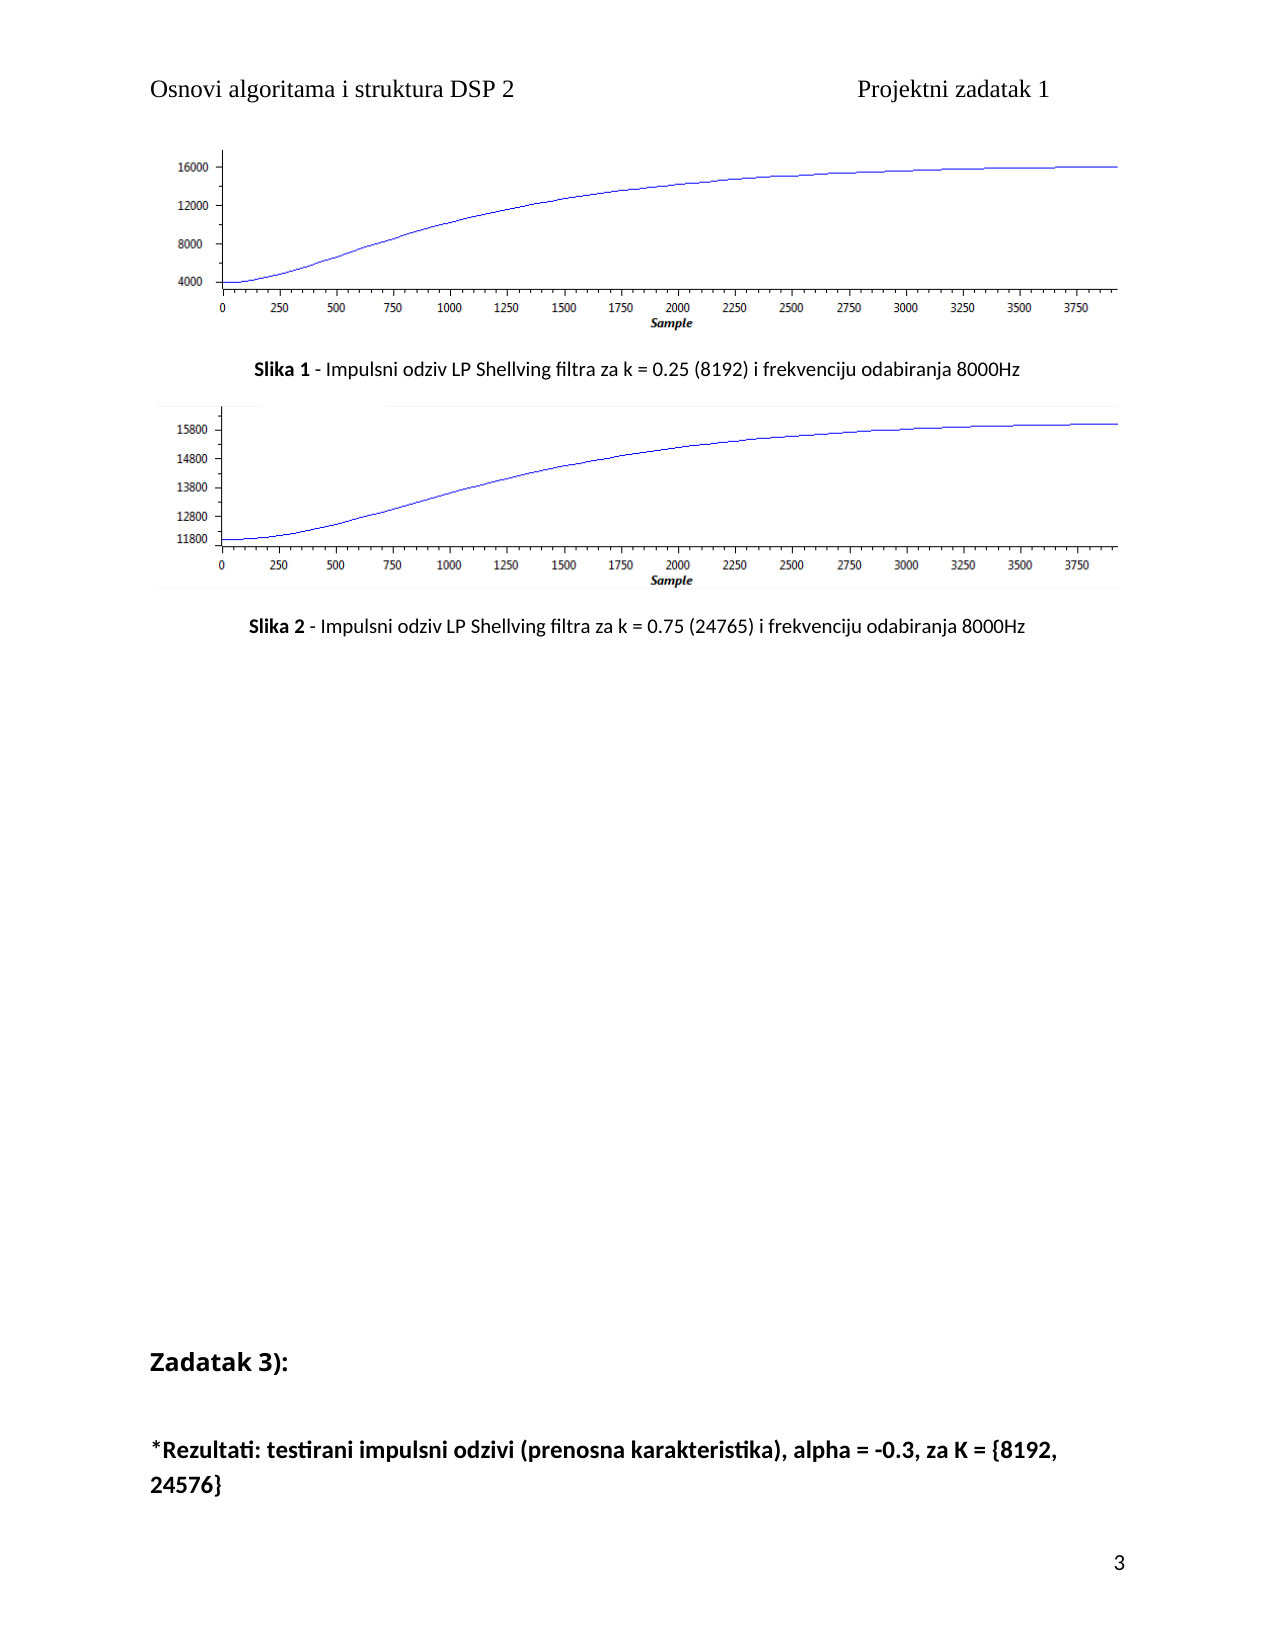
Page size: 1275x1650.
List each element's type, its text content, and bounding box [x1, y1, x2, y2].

text *Rezultati: testirani impulsni odzivi (prenosna karakteristika), alpha = -0.3, za K = {8192, 24576} [150, 1434, 1125, 1500]
picture [157, 406, 1118, 589]
subtitle Zadatak 3): [150, 1344, 1125, 1379]
picture [157, 150, 1118, 331]
text Slika 2 - Impulsni odziv LP Shellving filtra za k = 0.75 (24765) i frekvenciju odabiranja 8000Hz [150, 613, 1125, 639]
text Slika 1 - Impulsni odziv LP Shellving filtra za k = 0.25 (8192) i frekvenciju odabiranja 8000Hz [150, 356, 1125, 381]
